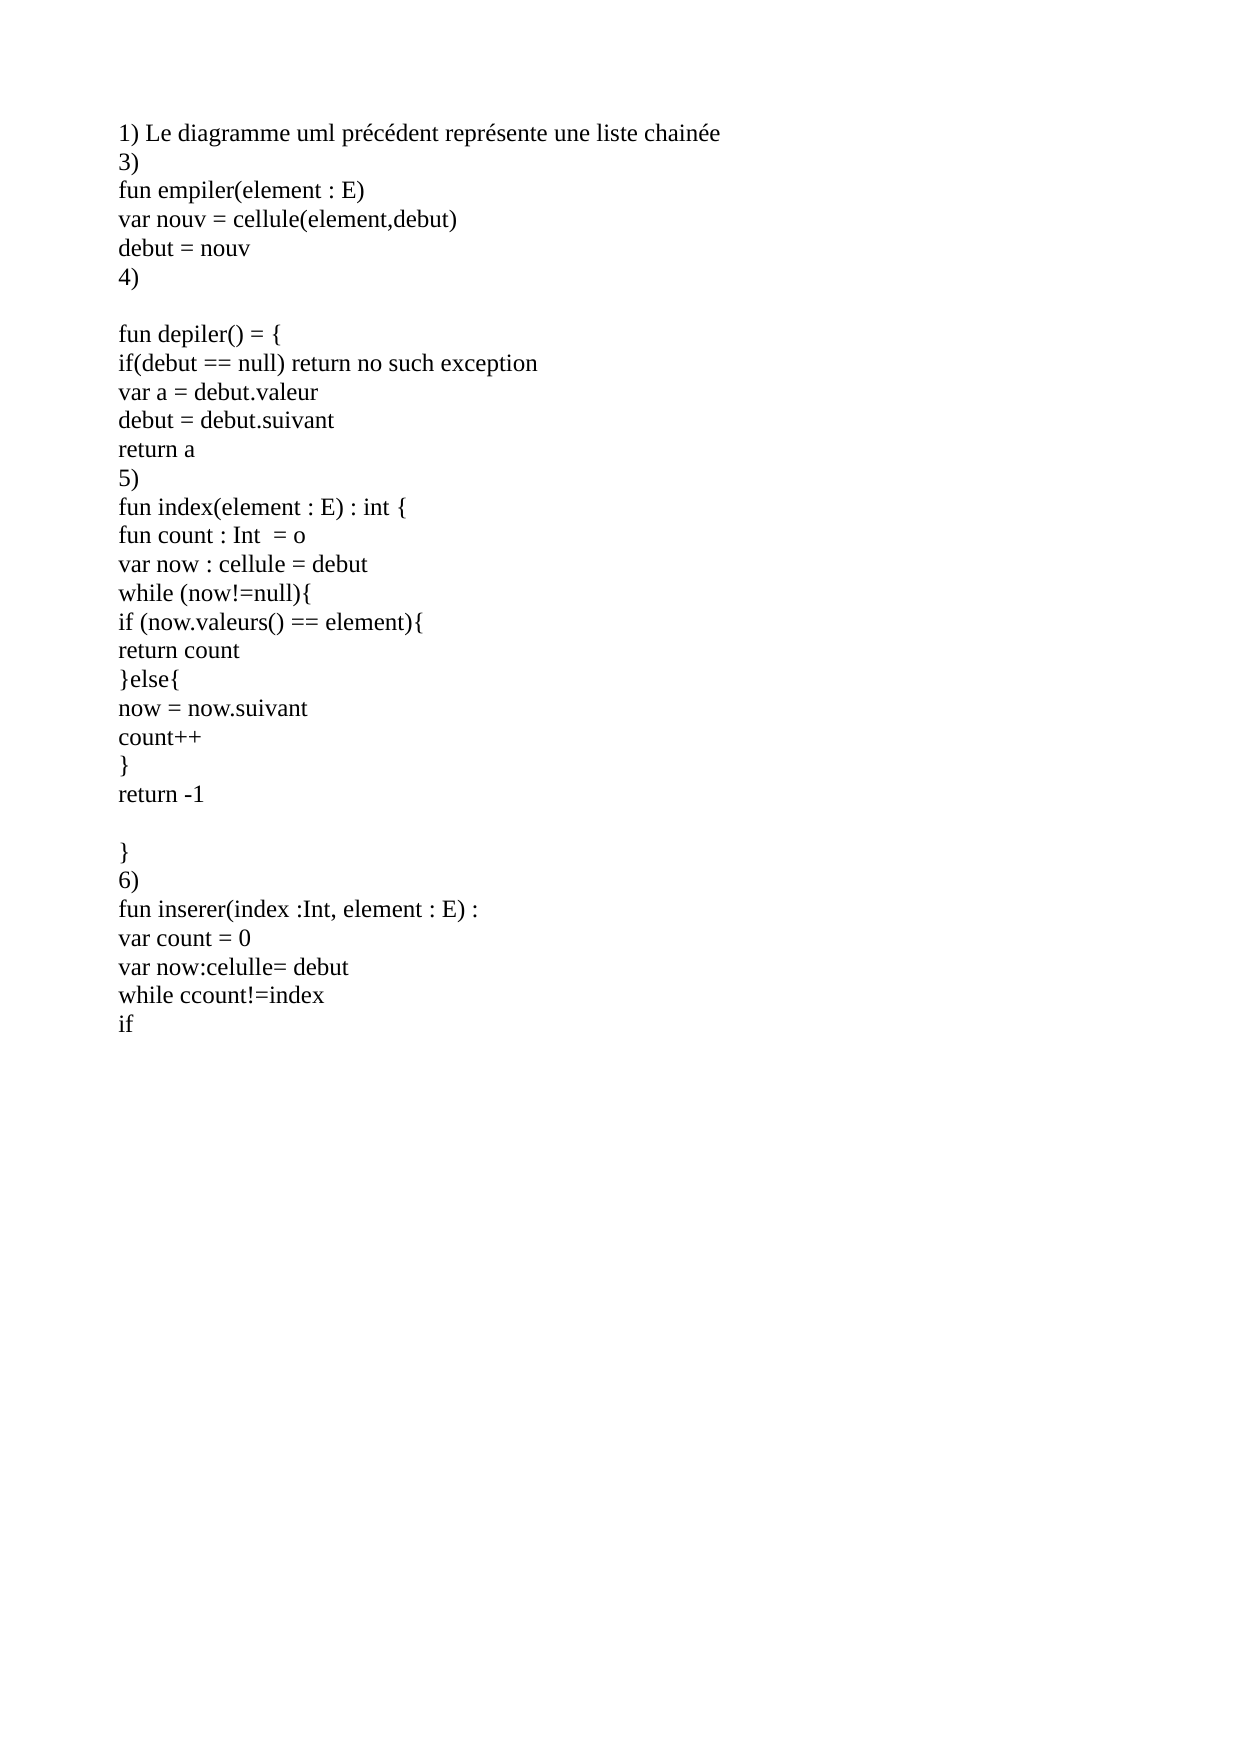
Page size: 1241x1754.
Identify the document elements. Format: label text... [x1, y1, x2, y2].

text return count [118, 636, 1122, 664]
text while ccount!=index [118, 981, 1122, 1009]
text fun depiler() = { [118, 319, 1122, 348]
text }else{ [118, 664, 1122, 693]
text } [118, 751, 1122, 779]
text fun empiler(element : E) [118, 176, 1122, 204]
text var nouv = cellule(element,debut) [118, 204, 1122, 233]
text 6) [118, 866, 1122, 894]
text 1) Le diagramme uml précédent représente une liste chainée [118, 118, 1122, 147]
text count++ [118, 722, 1122, 751]
text 5) [118, 463, 1122, 492]
text if [118, 1009, 1122, 1038]
text var now:celulle= debut [118, 952, 1122, 981]
text 3) [118, 147, 1122, 176]
text debut = debut.suivant [118, 406, 1122, 434]
text now = now.suivant [118, 693, 1122, 722]
text var count = 0 [118, 923, 1122, 952]
text var now : cellule = debut [118, 549, 1122, 578]
text return -1 [118, 779, 1122, 808]
text } [118, 837, 1122, 866]
text fun index(element : E) : int { [118, 492, 1122, 521]
text fun inserer(index :Int, element : E) : [118, 894, 1122, 923]
text 4) [118, 262, 1122, 291]
text var a = debut.valeur [118, 377, 1122, 406]
text if (now.valeurs() == element){ [118, 607, 1122, 636]
text if(debut == null) return no such exception [118, 348, 1122, 377]
text fun count : Int = o [118, 521, 1122, 549]
text debut = nouv [118, 233, 1122, 262]
text while (now!=null){ [118, 578, 1122, 607]
text return a [118, 434, 1122, 463]
